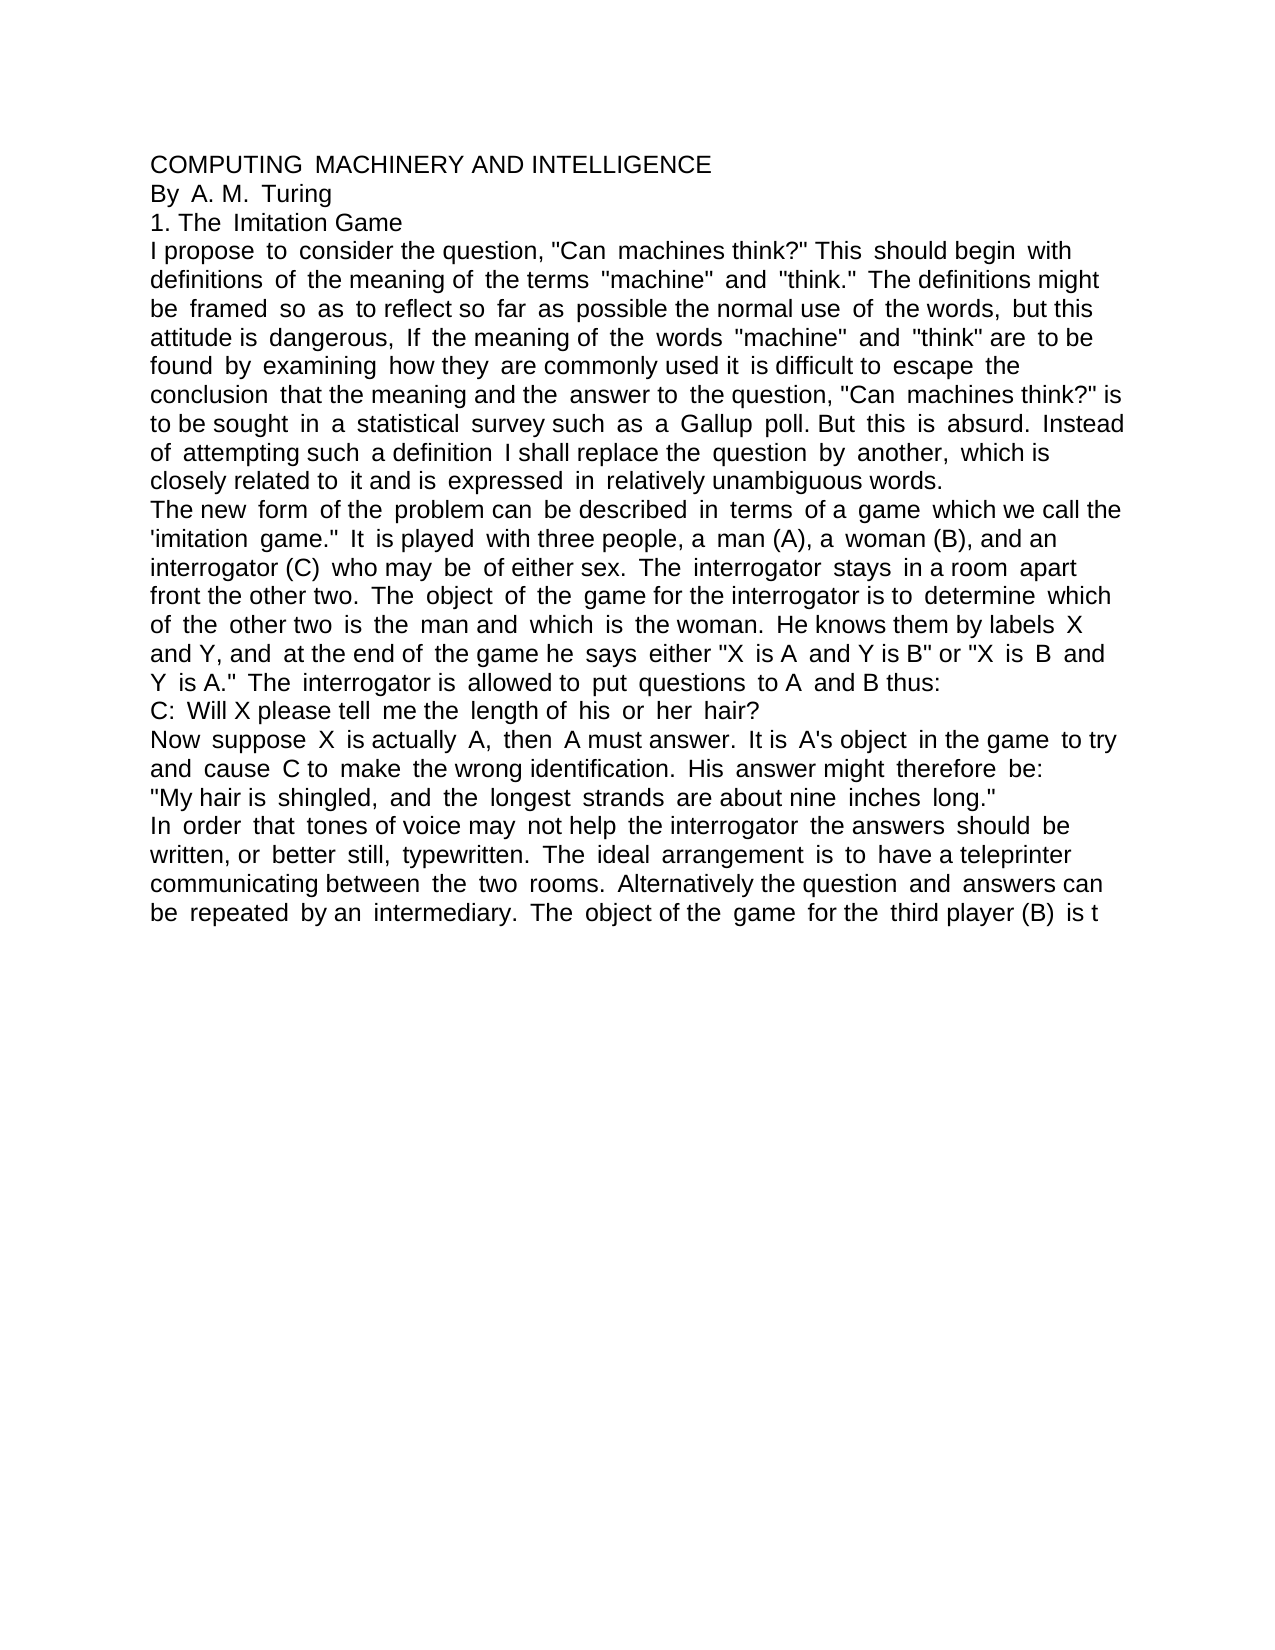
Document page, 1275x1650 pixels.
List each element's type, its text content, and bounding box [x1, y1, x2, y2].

text I propose to consider the question, "Can machines think?" This should begin with definitions of the meaning of the terms "machine" and "think." The definitions might be framed so as to reflect so far as possible the normal use of the words, but this attitude is dangerous, If the meaning of the words "machine" and "think" are to be found by examining how they are commonly used it is difficult to escape the conclusion that the meaning and the answer to the question, "Can machines think?" is to be sought in a statistical survey such as a Gallup poll. But this is absurd. Instead of attempting such a definition I shall replace the question by another, which is closely related to it and is expressed in relatively unambiguous words. [150, 236, 1125, 495]
text C: Will X please tell me the length of his or her hair? [150, 696, 1125, 725]
text COMPUTING MACHINERY AND INTELLIGENCE [150, 150, 1125, 179]
text 1. The Imitation Game [150, 207, 1125, 236]
text In order that tones of voice may not help the interrogator the answers should be written, or better still, typewritten. The ideal arrangement is to have a teleprinter communicating between the two rooms. Alternatively the question and answers can be repeated by an intermediary. The object of the game for the third player (B) is t [150, 811, 1125, 926]
text Now suppose X is actually A, then A must answer. It is A's object in the game to try and cause C to make the wrong identification. His answer might therefore be: [150, 725, 1125, 782]
text "My hair is shingled, and the longest strands are about nine inches long." [150, 782, 1125, 811]
text By A. M. Turing [150, 179, 1125, 207]
text The new form of the problem can be described in terms of a game which we call the 'imitation game." It is played with three people, a man (A), a woman (B), and an interrogator (C) who may be of either sex. The interrogator stays in a room apart front the other two. The object of the game for the interrogator is to determine which of the other two is the man and which is the woman. He knows them by labels X and Y, and at the end of the game he says either "X is A and Y is B" or "X is B and Y is A." The interrogator is allowed to put questions to A and B thus: [150, 495, 1125, 696]
